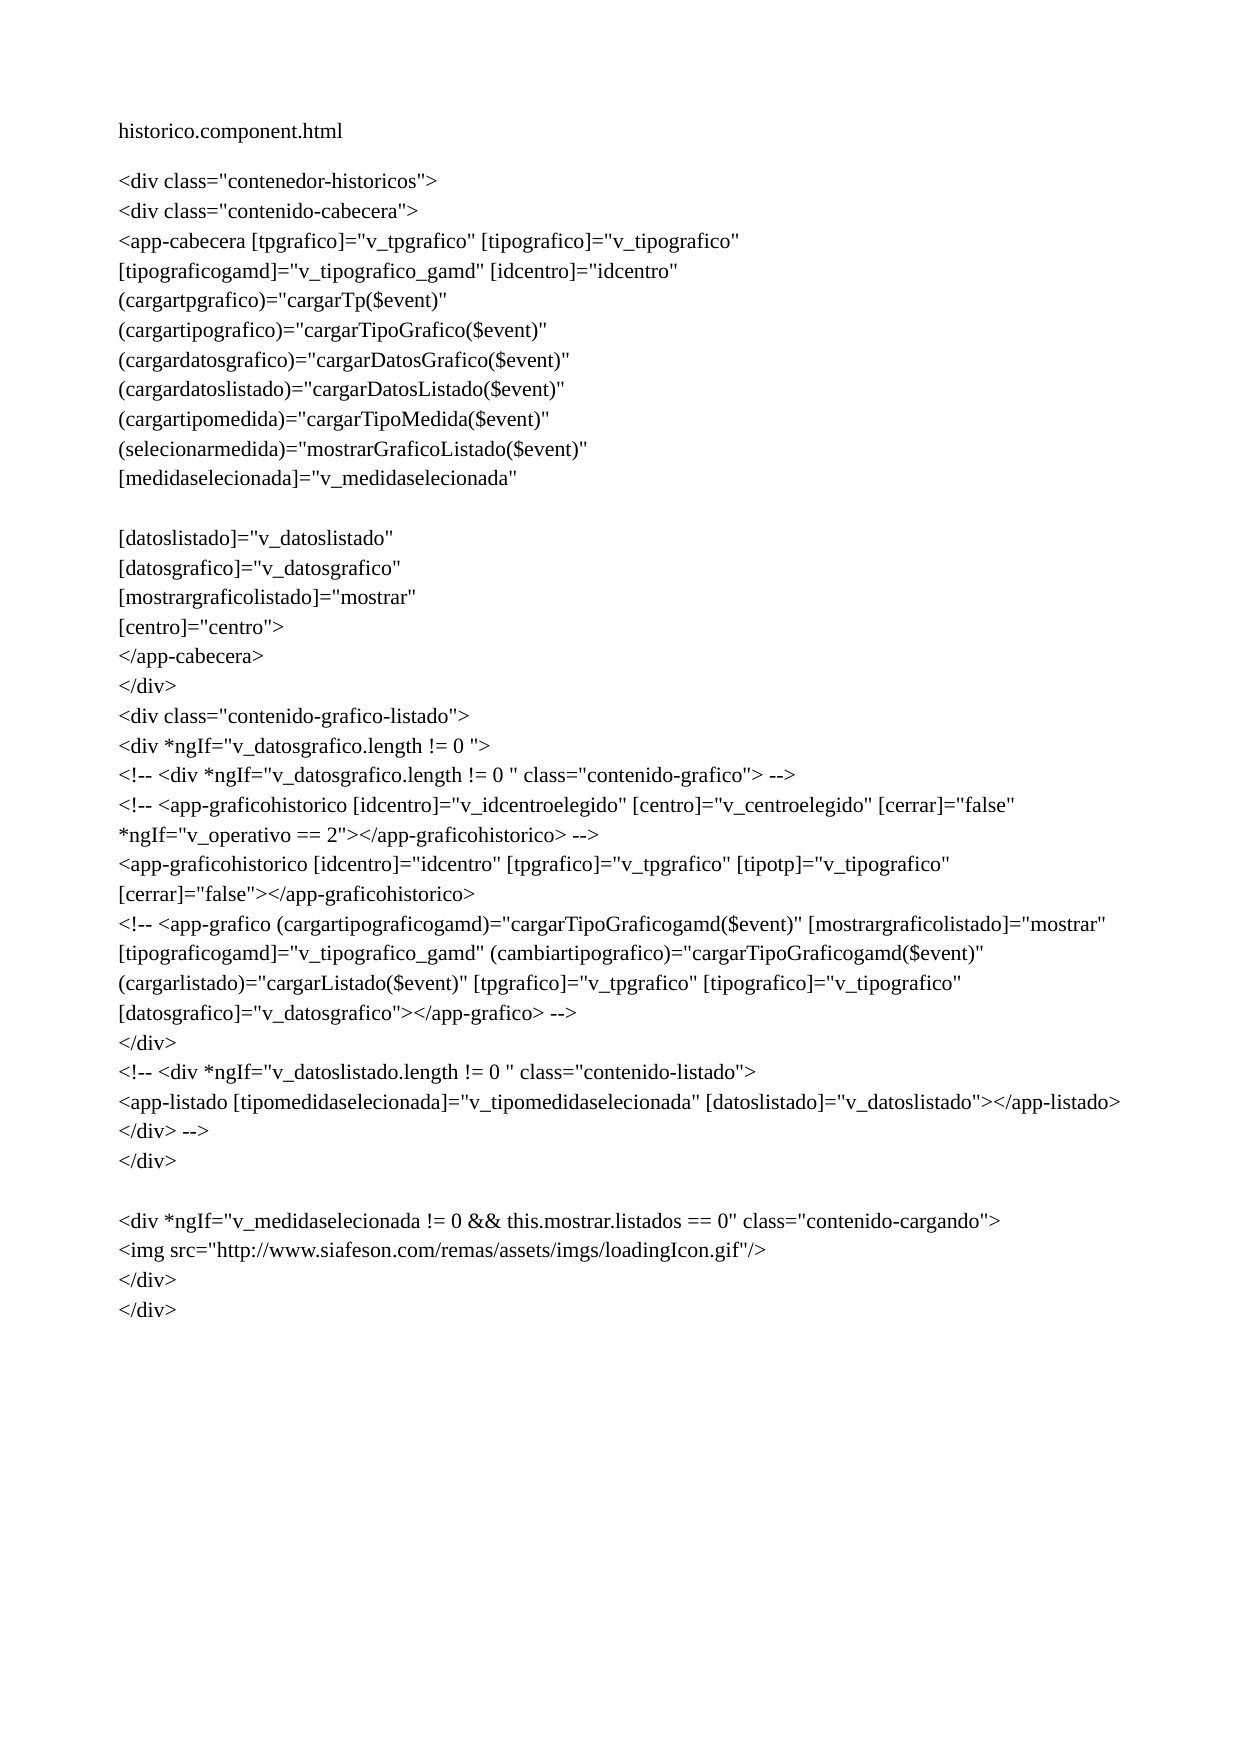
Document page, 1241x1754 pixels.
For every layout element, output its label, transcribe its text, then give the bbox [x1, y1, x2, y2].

text (cargardatosgrafico)="cargarDatosGrafico($event)" [118, 342, 1122, 372]
text [tipograficogamd]="v_tipografico_gamd" [idcentro]="idcentro" [118, 253, 1122, 283]
text [medidaselecionada]="v_medidaselecionada" [118, 461, 1122, 491]
text <app-cabecera [tpgrafico]="v_tpgrafico" [tipografico]="v_tipografico" [118, 223, 1122, 253]
text <app-listado [tipomedidaselecionada]="v_tipomedidaselecionada" [datoslistado]="v_datoslistado"></app-listado> [118, 1084, 1122, 1114]
text (cargardatoslistado)="cargarDatosListado($event)" [118, 372, 1122, 402]
text (selecionarmedida)="mostrarGraficoListado($event)" [118, 431, 1122, 461]
text </div> [118, 1262, 1122, 1292]
text [datoslistado]="v_datoslistado" [118, 520, 1122, 550]
text historico.component.html [118, 118, 1122, 143]
text <!-- <app-graficohistorico [idcentro]="v_idcentroelegido" [centro]="v_centroelegido" [cerrar]="false" *ngIf="v_operativo == 2"></app-graficohistorico> --> [118, 787, 1122, 847]
text <app-graficohistorico [idcentro]="idcentro" [tpgrafico]="v_tpgrafico" [tipotp]="v_tipografico" [cerrar]="false"></app-graficohistorico> [118, 847, 1122, 906]
text [datosgrafico]="v_datosgrafico" [118, 550, 1122, 580]
text </app-cabecera> [118, 639, 1122, 669]
text <div class="contenido-grafico-listado"> [118, 698, 1122, 728]
text (cargartipomedida)="cargarTipoMedida($event)" [118, 402, 1122, 431]
text <div class="contenedor-historicos"> [118, 168, 1122, 194]
text </div> [118, 1292, 1122, 1322]
text </div> [118, 1025, 1122, 1055]
text <div *ngIf="v_medidaselecionada != 0 && this.mostrar.listados == 0" class="contenido-cargando"> [118, 1203, 1122, 1233]
text </div> [118, 669, 1122, 698]
text <div *ngIf="v_datosgrafico.length != 0 "> [118, 728, 1122, 758]
text <!-- <div *ngIf="v_datosgrafico.length != 0 " class="contenido-grafico"> --> [118, 758, 1122, 787]
text </div> [118, 1144, 1122, 1173]
text </div> --> [118, 1114, 1122, 1144]
text <!-- <app-grafico (cargartipograficogamd)="cargarTipoGraficogamd($event)" [mostrargraficolistado]="mostrar" [tipograficogamd]="v_tipografico_gamd" (cambiartipografico)="cargarTipoGraficogamd($event)" (cargarlistado)="cargarListado($event)" [tpgrafico]="v_tpgrafico" [tipografico]="v_tipografico" [datosgrafico]="v_datosgrafico"></app-grafico> --> [118, 906, 1122, 1025]
text <!-- <div *ngIf="v_datoslistado.length != 0 " class="contenido-listado"> [118, 1055, 1122, 1084]
text <img src="http://www.siafeson.com/remas/assets/imgs/loadingIcon.gif"/> [118, 1233, 1122, 1262]
text [mostrargraficolistado]="mostrar" [118, 580, 1122, 609]
text [centro]="centro"> [118, 609, 1122, 639]
text (cargartipografico)="cargarTipoGrafico($event)" [118, 312, 1122, 342]
text (cargartpgrafico)="cargarTp($event)" [118, 283, 1122, 312]
text <div class="contenido-cabecera"> [118, 194, 1122, 223]
